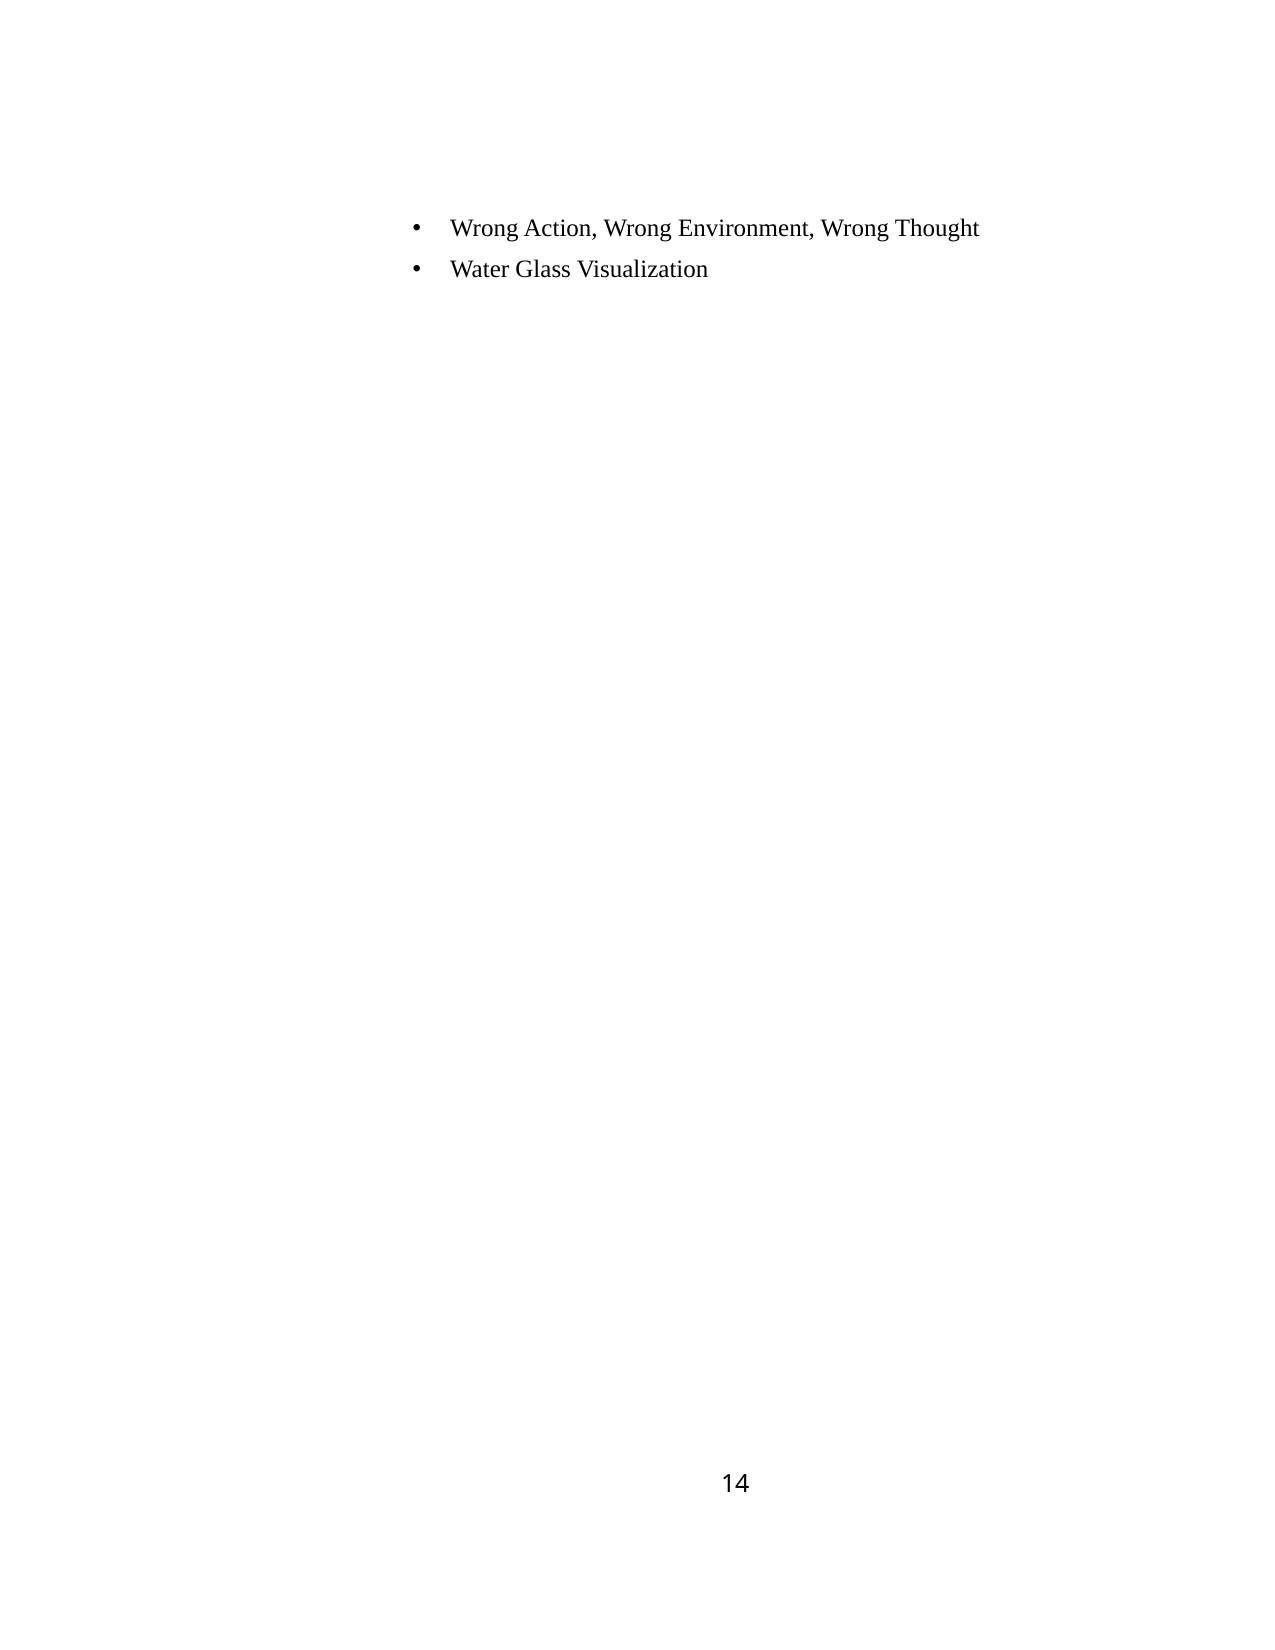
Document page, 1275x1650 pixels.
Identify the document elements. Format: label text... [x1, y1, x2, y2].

list Water Glass Visualization [412, 254, 1095, 283]
list Wrong Action, Wrong Environment, Wrong Thought [412, 213, 1095, 242]
